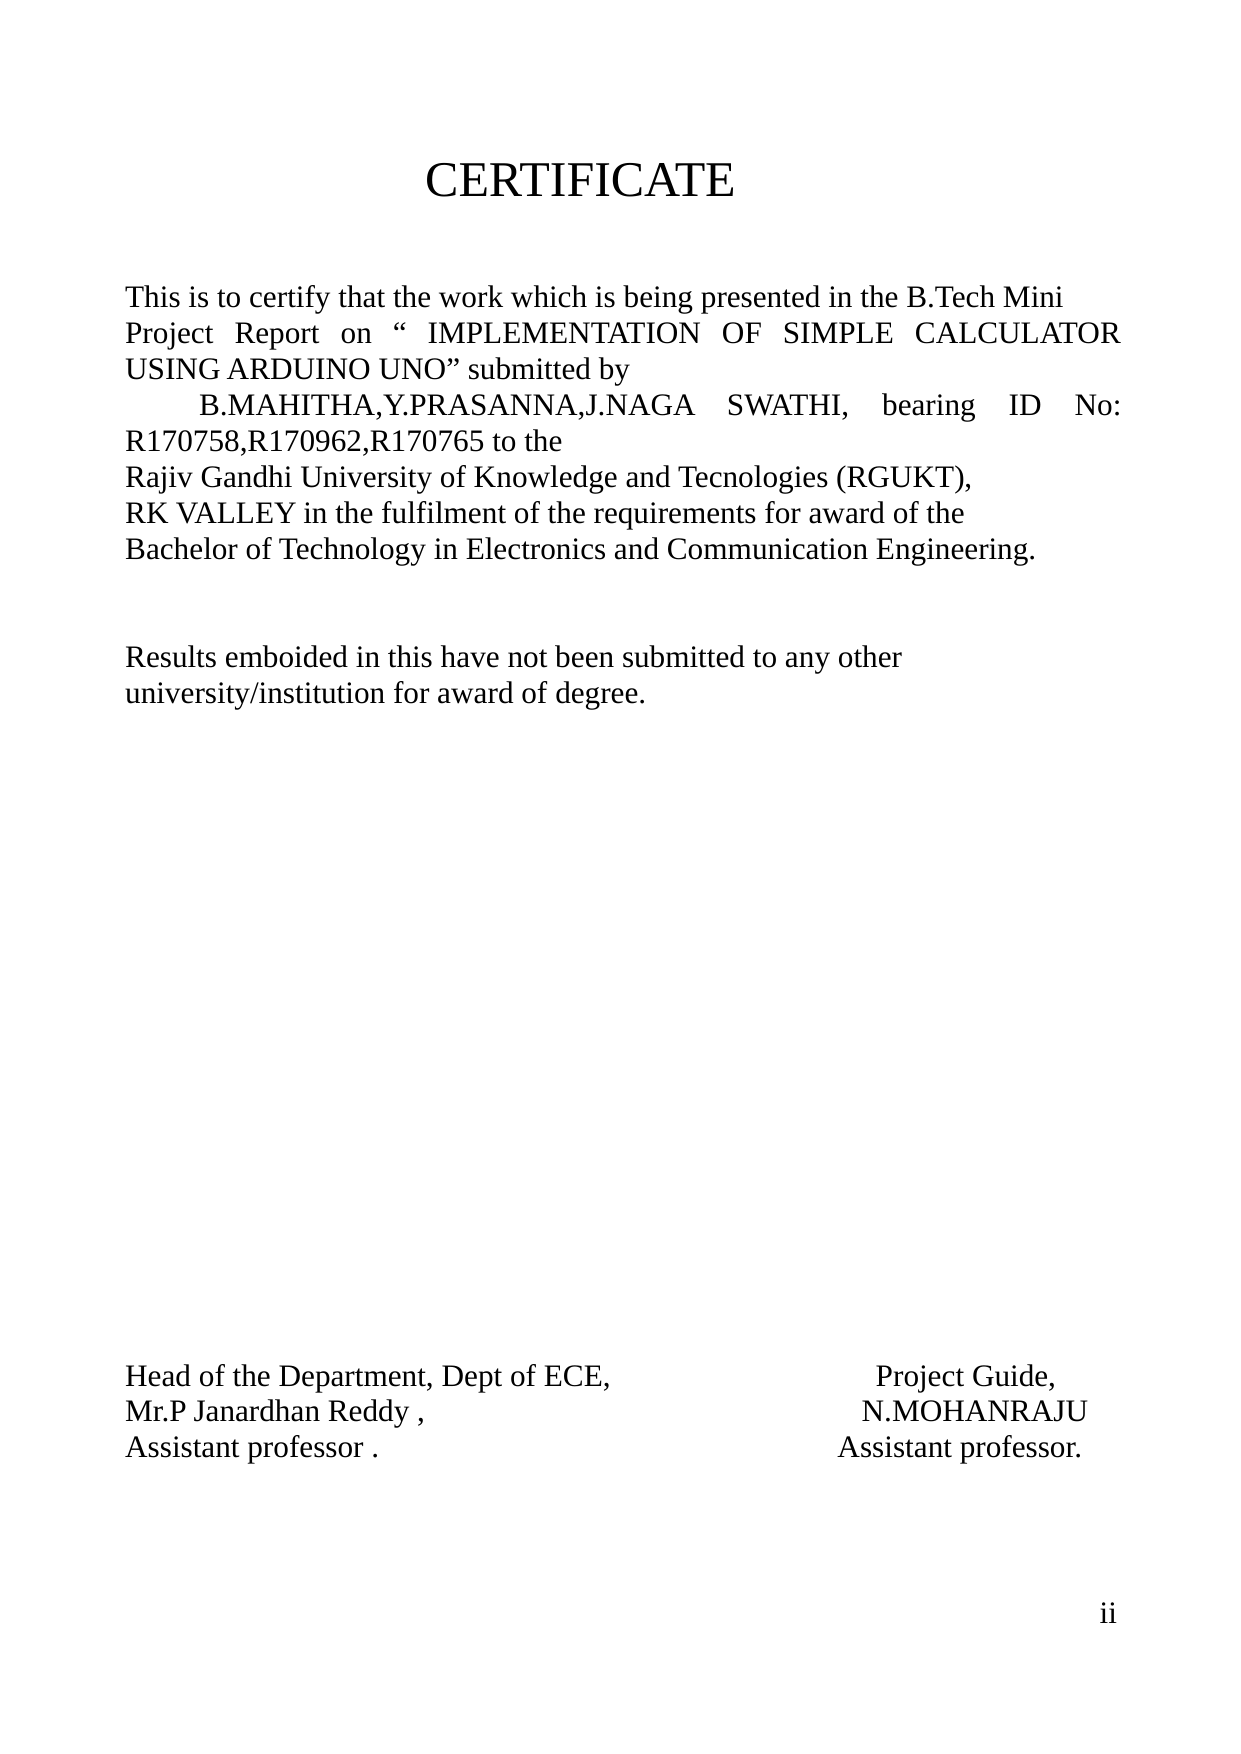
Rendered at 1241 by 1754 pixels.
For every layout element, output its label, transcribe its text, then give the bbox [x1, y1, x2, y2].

text university/institution for award of degree. [125, 674, 1122, 710]
text B.MAHITHA,Y.PRASANNA,J.NAGA SWATHI, bearing ID No: R170758,R170962,R170765 to the [125, 386, 1122, 458]
text This is to certify that the work which is being presented in the B.Tech Mini [125, 279, 1122, 314]
text Results emboided in this have not been submitted to any other [125, 638, 1122, 674]
text Rajiv Gandhi University of Knowledge and Tecnologies (RGUKT), [125, 458, 1122, 494]
text Assistant professor . Assistant professor. [125, 1429, 1122, 1464]
text Head of the Department, Dept of ECE, Project Guide, Mr.P Janardhan Reddy , N.MOHANRAJU [125, 1357, 1122, 1429]
text RK VALLEY in the fulfilment of the requirements for award of the [125, 494, 1122, 530]
text Bachelor of Technology in Electronics and Communication Engineering. [125, 530, 1122, 566]
text CERTIFICATE [125, 149, 1122, 207]
text ii [125, 1594, 1122, 1630]
text Project Report on “ IMPLEMENTATION OF SIMPLE CALCULATOR USING ARDUINO UNO” submitted by [125, 314, 1122, 386]
